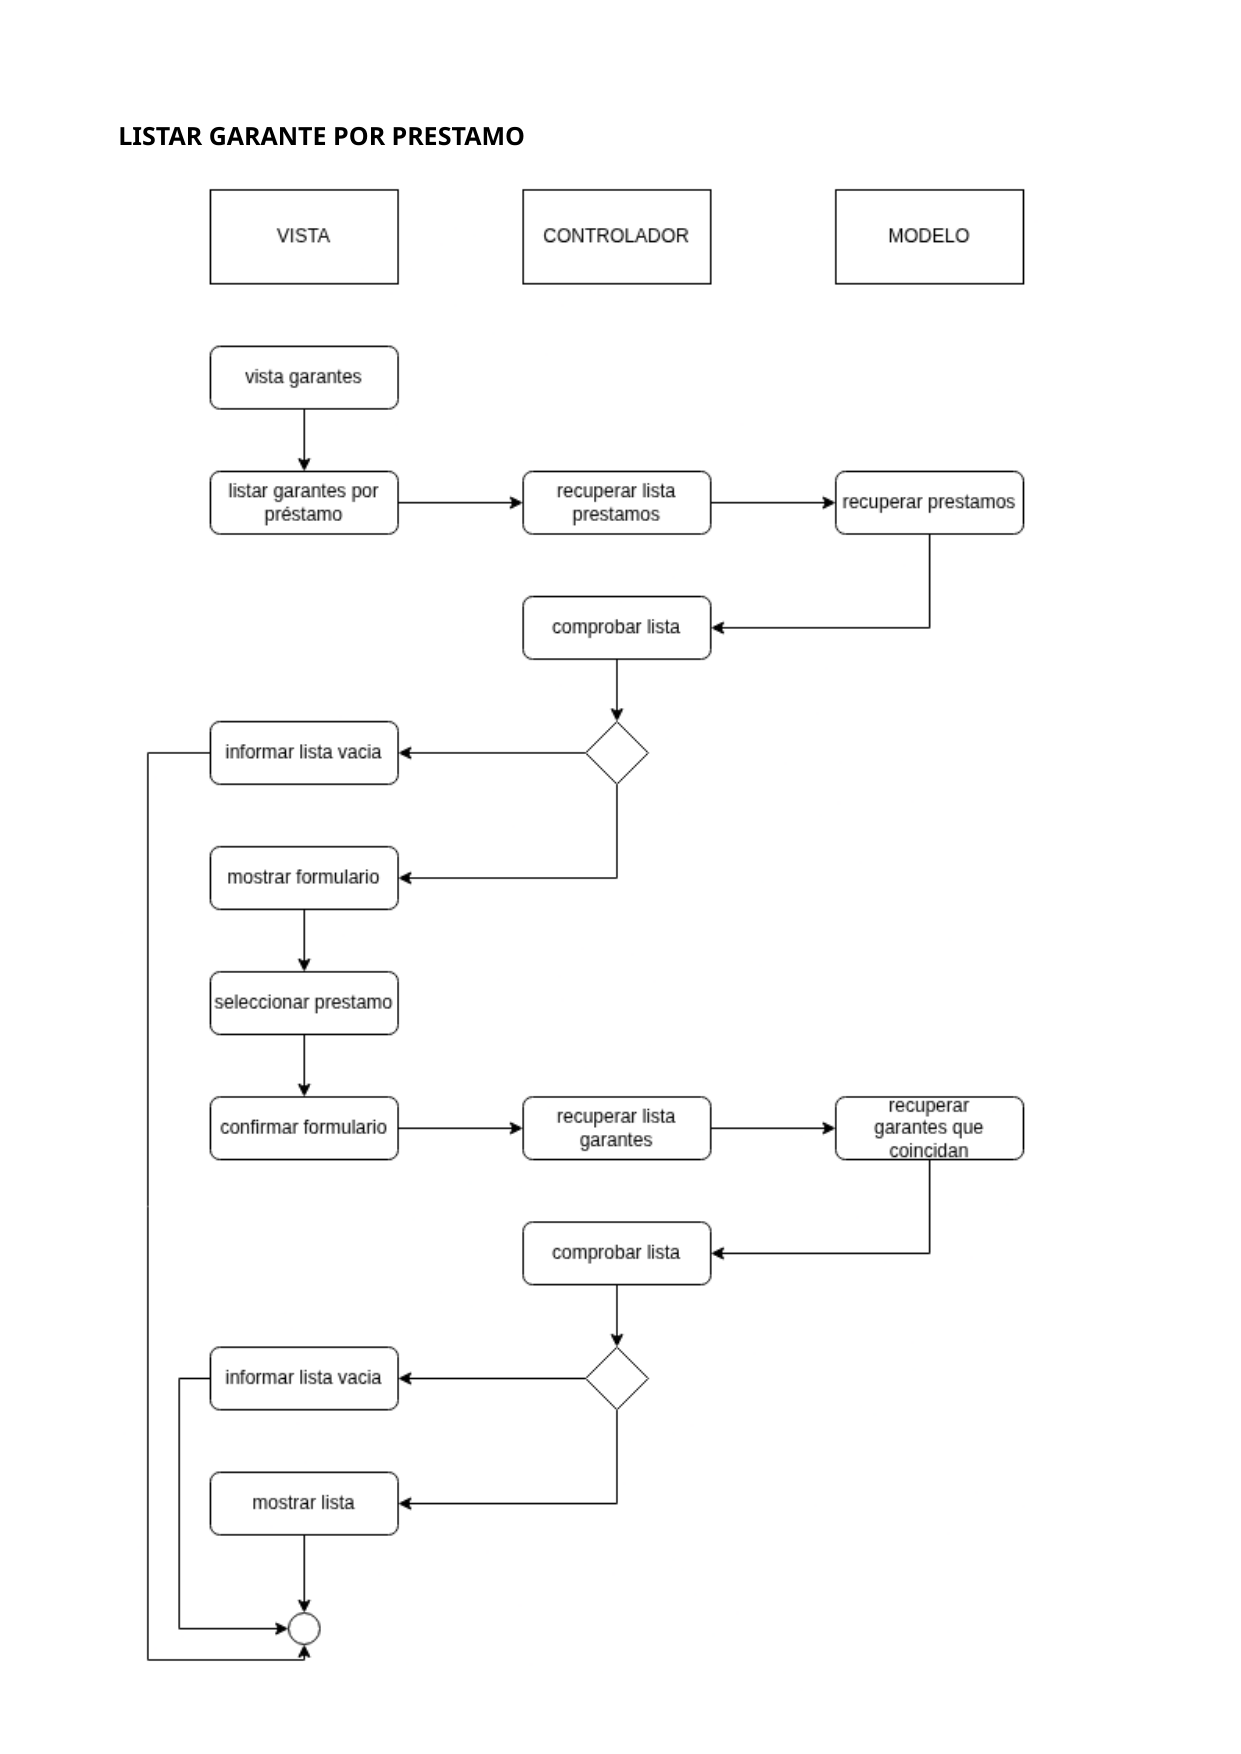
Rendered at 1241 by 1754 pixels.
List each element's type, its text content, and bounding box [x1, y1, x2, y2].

text LISTAR GARANTE POR PRESTAMO [118, 118, 1122, 152]
picture [113, 166, 1048, 1697]
